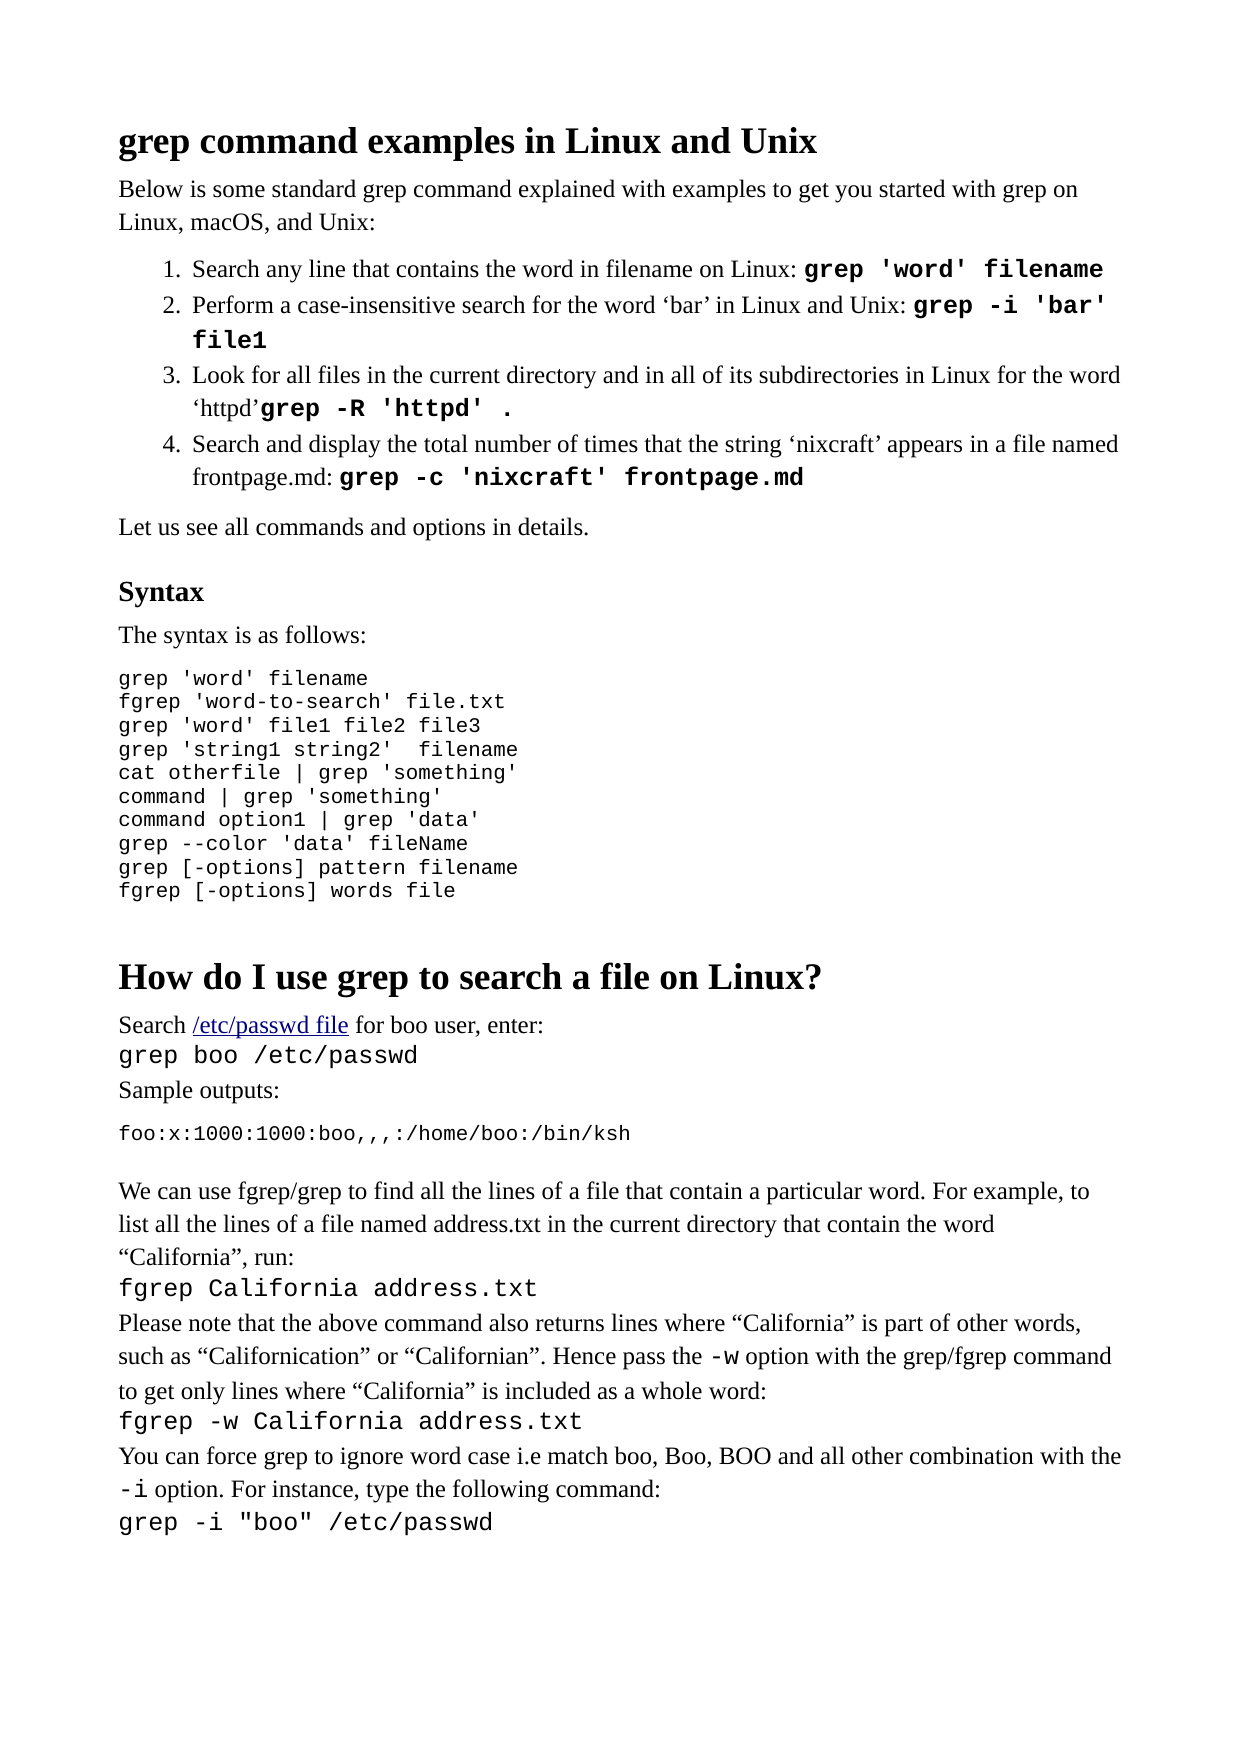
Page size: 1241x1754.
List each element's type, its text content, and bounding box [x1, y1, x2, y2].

text fgrep [-options] words file [118, 880, 1122, 904]
text Below is some standard grep command explained with examples to get you started with grep on Linux, macOS, and Unix: [118, 174, 1122, 236]
subtitle Syntax [118, 574, 1122, 607]
text cat otherfile | grep 'something' [118, 762, 1122, 786]
subtitle grep command examples in Linux and Unix [118, 118, 1122, 161]
text grep [-options] pattern filename [118, 857, 1122, 880]
text grep --color 'data' fileName [118, 833, 1122, 857]
list Perform a case-insensitive search for the word ‘bar’ in Linux and Unix: grep -i 'bar' file1 [162, 290, 1122, 356]
text fgrep 'word-to-search' file.txt [118, 691, 1122, 715]
text We can use fgrep/grep to find all the lines of a file that contain a particular word. For example, to list all the lines of a file named address.txt in the current directory that contain the word “California”, run: fgrep California address.txt Please note that the above command also returns lines where “California” is part of other words, such as “Californication” or “Californian”. Hence pass the -w option with the grep/fgrep command to get only lines where “California” is included as a whole word: fgrep -w California address.txt You can force grep to ignore word case i.e match boo, Boo, BOO and all other combination with the -i option. For instance, type the following command: grep -i "boo" /etc/passwd [118, 1176, 1122, 1538]
text foo:x:1000:1000:boo,,,:/home/boo:/bin/ksh [118, 1123, 1122, 1147]
text command | grep 'something' [118, 786, 1122, 809]
text Let us see all commands and options in details. [118, 512, 1122, 541]
list Look for all files in the current directory and in all of its subdirectories in Linux for the word ‘httpd’grep -R 'httpd' . [162, 360, 1122, 424]
text grep 'word' file1 file2 file3 [118, 715, 1122, 738]
text Search /etc/passwd file for boo user, enter: grep boo /etc/passwd Sample outputs: [118, 1010, 1122, 1104]
list Search and display the total number of times that the string ‘nixcraft’ appears in a file named frontpage.md: grep -c 'nixcraft' frontpage.md [162, 429, 1122, 493]
text The syntax is as follows: [118, 620, 1122, 649]
text grep 'string1 string2' filename [118, 738, 1122, 762]
list Search any line that contains the word in filename on Linux: grep 'word' filename [162, 254, 1122, 285]
subtitle How do I use grep to search a file on Linux? [118, 954, 1122, 997]
text grep 'word' filename [118, 668, 1122, 691]
text command option1 | grep 'data' [118, 809, 1122, 833]
